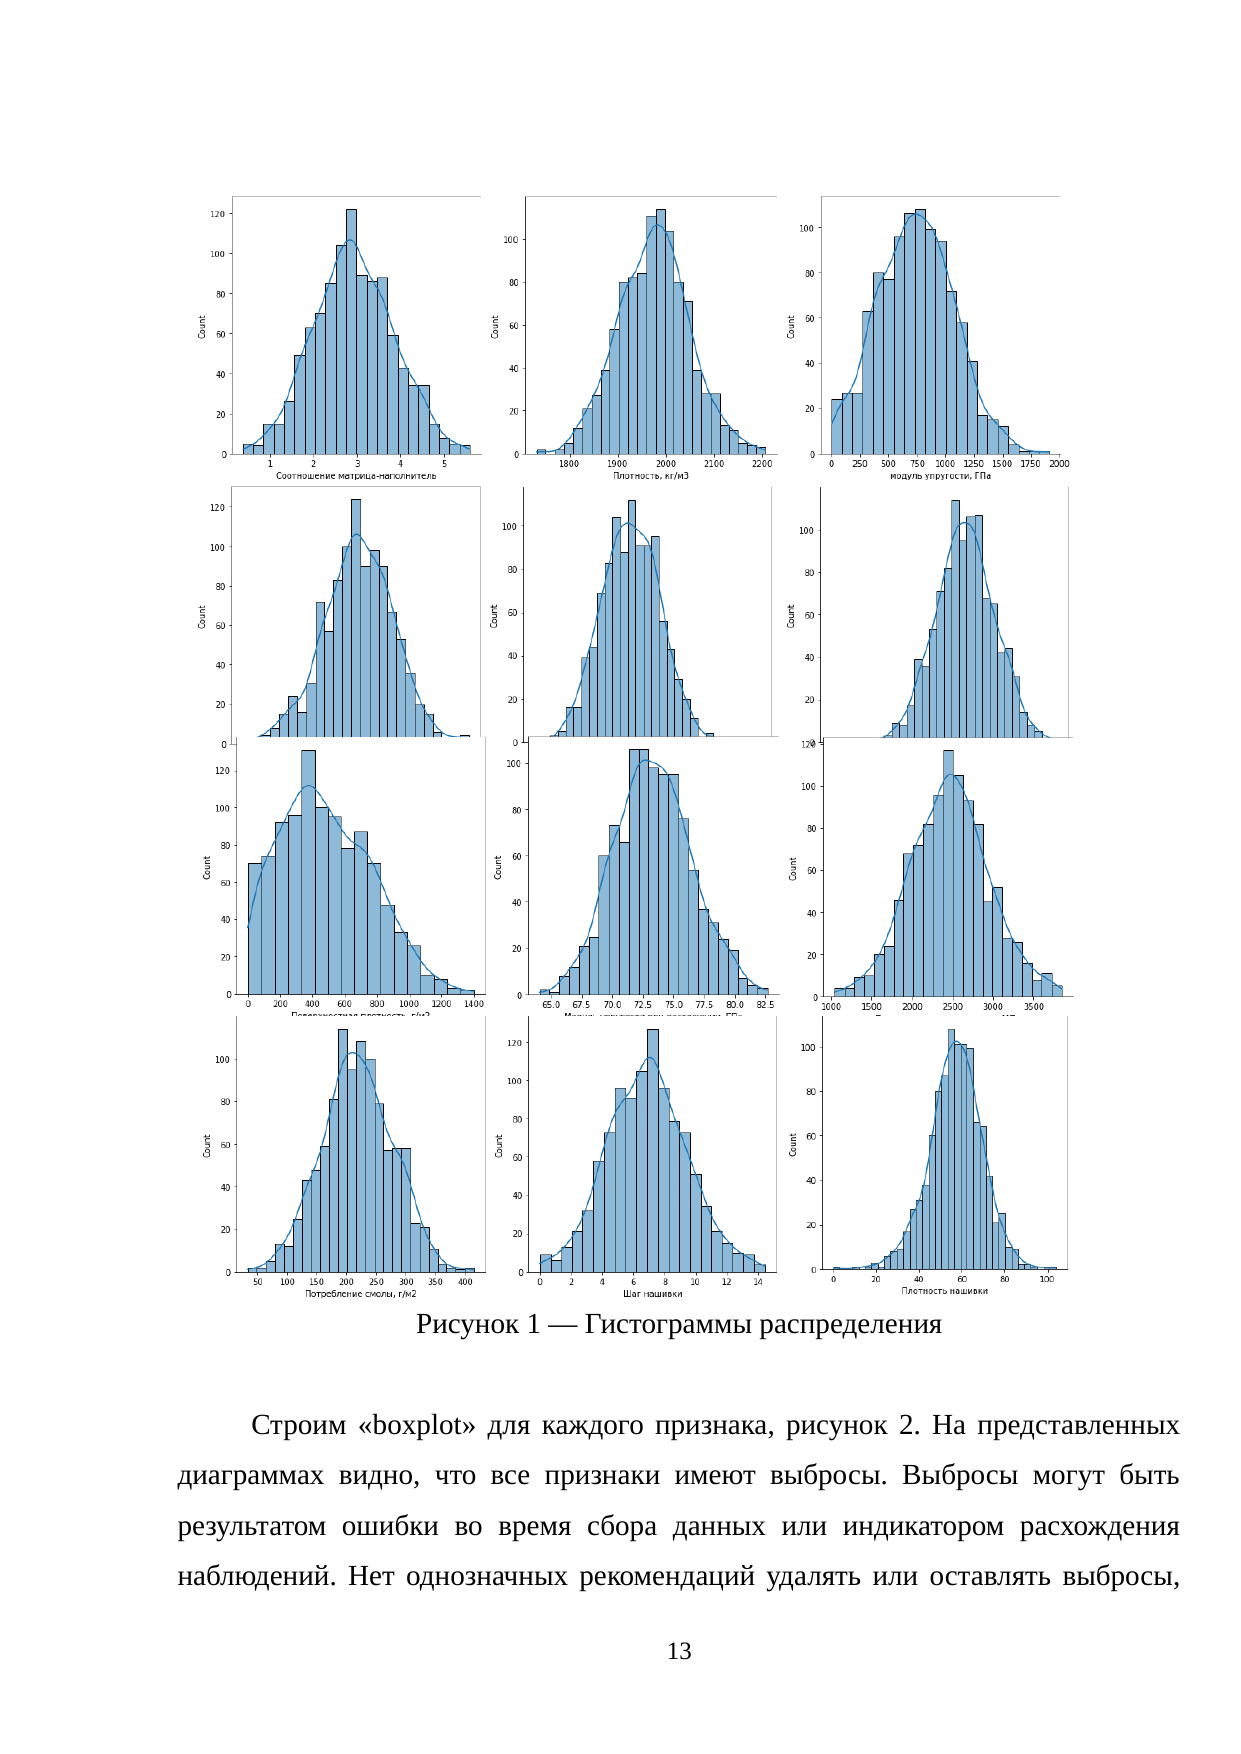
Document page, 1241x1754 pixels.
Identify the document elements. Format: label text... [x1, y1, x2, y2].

text Рисунок 1 — Гистограммы распределения [177, 1306, 1181, 1340]
text Строим «boxplot» для каждого признака, рисунок 2. На представленных диаграммах видно, что все признаки имеют выбросы. Выбросы могут быть результатом ошибки во время сбора данных или индикатором расхождения наблюдений. Нет однозначных рекомендаций удалять или оставлять выбросы, [177, 1407, 1181, 1591]
picture [192, 191, 1078, 1303]
